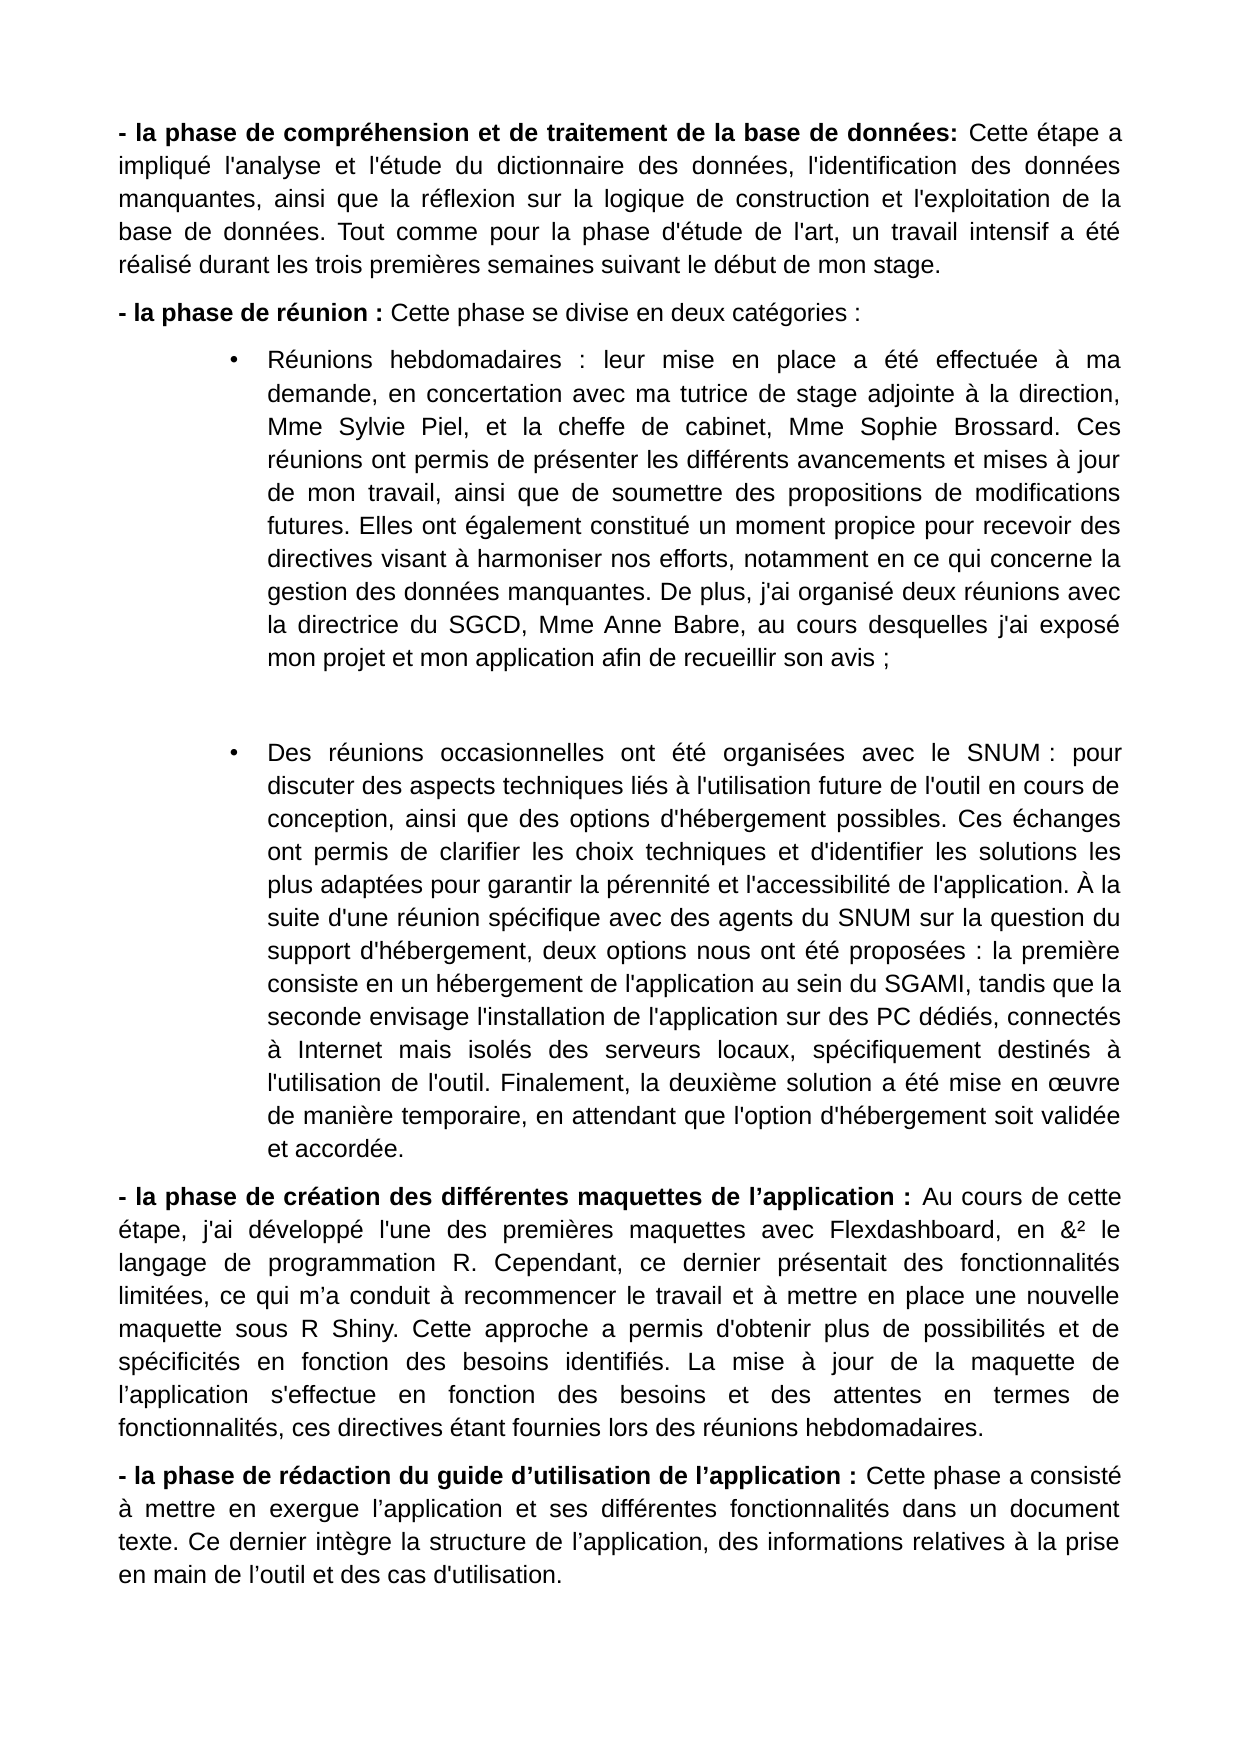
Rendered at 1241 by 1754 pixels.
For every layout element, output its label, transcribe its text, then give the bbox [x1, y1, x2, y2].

text - la phase de réunion : Cette phase se divise en deux catégories : [118, 298, 1122, 327]
text - la phase de compréhension et de traitement de la base de données: Cette étape a impliqué l'analyse et l'étude du dictionnaire des données, l'identification des données manquantes, ainsi que la réflexion sur la logique de construction et l'exploitation de la base de données. Tout comme pour la phase d'étude de l'art, un travail intensif a été réalisé durant les trois premières semaines suivant le début de mon stage. [118, 118, 1122, 279]
list Des réunions occasionnelles ont été organisées avec le SNUM : pour discuter des aspects techniques liés à l'utilisation future de l'outil en cours de conception, ainsi que des options d'hébergement possibles. Ces échanges ont permis de clarifier les choix techniques et d'identifier les solutions les plus adaptées pour garantir la pérennité et l'accessibilité de l'application. À la suite d'une réunion spécifique avec des agents du SNUM sur la question du support d'hébergement, deux options nous ont été proposées : la première consiste en un hébergement de l'application au sein du SGAMI, tandis que la seconde envisage l'installation de l'application sur des PC dédiés, connectés à Internet mais isolés des serveurs locaux, spécifiquement destinés à l'utilisation de l'outil. Finalement, la deuxième solution a été mise en œuvre de manière temporaire, en attendant que l'option d'hébergement soit validée et accordée. [229, 738, 1122, 1163]
text - la phase de création des différentes maquettes de l’application : Au cours de cette étape, j'ai développé l'une des premières maquettes avec Flexdashboard, en &² le langage de programmation R. Cependant, ce dernier présentait des fonctionnalités limitées, ce qui m’a conduit à recommencer le travail et à mettre en place une nouvelle maquette sous R Shiny. Cette approche a permis d'obtenir plus de possibilités et de spécificités en fonction des besoins identifiés. La mise à jour de la maquette de l’application s'effectue en fonction des besoins et des attentes en termes de fonctionnalités, ces directives étant fournies lors des réunions hebdomadaires. [118, 1182, 1122, 1442]
text - la phase de rédaction du guide d’utilisation de l’application : Cette phase a consisté à mettre en exergue l’application et ses différentes fonctionnalités dans un document texte. Ce dernier intègre la structure de l’application, des informations relatives à la prise en main de l’outil et des cas d'utilisation. [118, 1461, 1122, 1588]
list Réunions hebdomadaires : leur mise en place a été effectuée à ma demande, en concertation avec ma tutrice de stage adjointe à la direction, Mme Sylvie Piel, et la cheffe de cabinet, Mme Sophie Brossard. Ces réunions ont permis de présenter les différents avancements et mises à jour de mon travail, ainsi que de soumettre des propositions de modifications futures. Elles ont également constitué un moment propice pour recevoir des directives visant à harmoniser nos efforts, notamment en ce qui concerne la gestion des données manquantes. De plus, j'ai organisé deux réunions avec la directrice du SGCD, Mme Anne Babre, au cours desquelles j'ai exposé mon projet et mon application afin de recueillir son avis ; [229, 345, 1122, 671]
